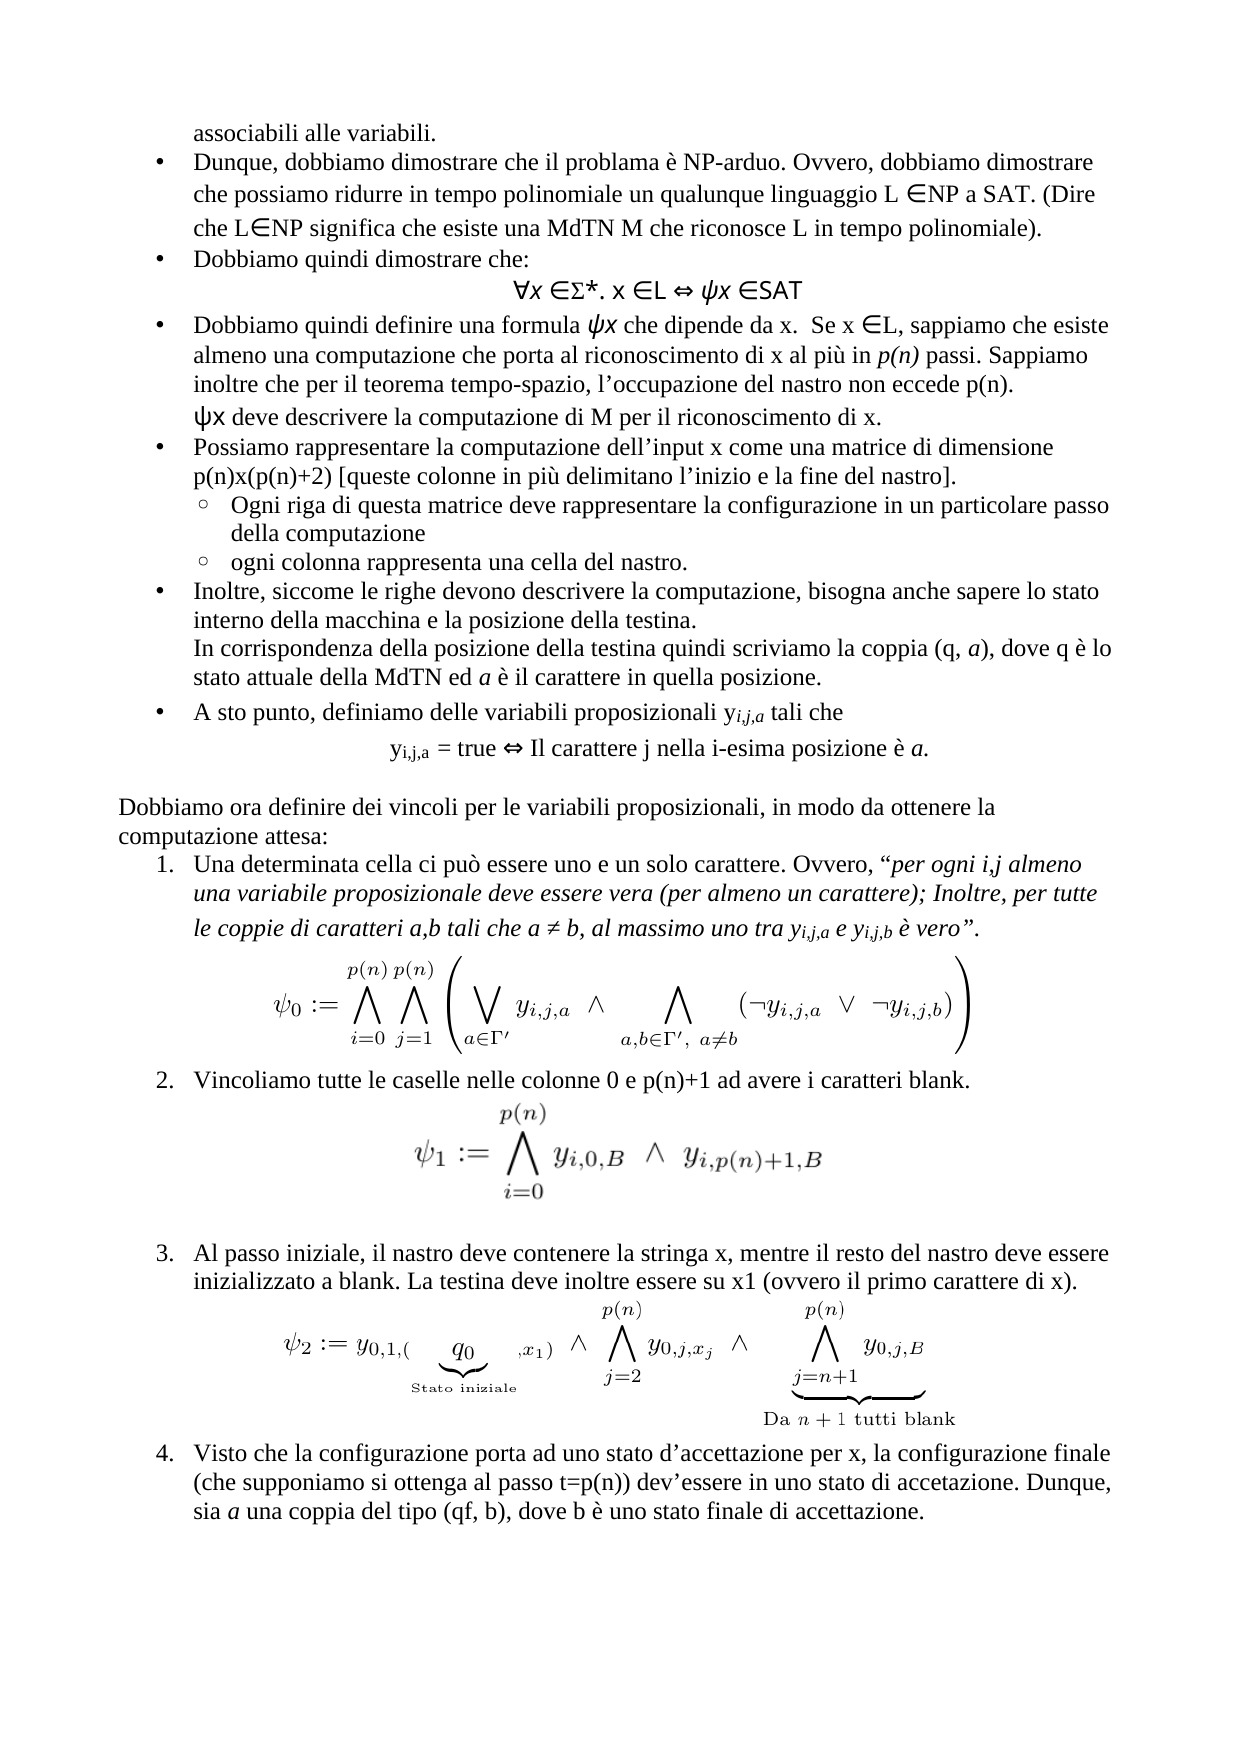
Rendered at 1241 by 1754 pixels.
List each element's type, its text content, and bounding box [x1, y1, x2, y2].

list ∀x ∈Σ*. x ∈L ⇔ ψx ∈SAT [156, 272, 1122, 307]
list Vincoliamo tutte le caselle nelle colonne 0 e p(n)+1 ad avere i caratteri blank. [156, 943, 1122, 1094]
list associabili alle variabili. [156, 118, 1122, 147]
text Dobbiamo ora definire dei vincoli per le variabili proposizionali, in modo da ottenere la computazione attesa: [118, 792, 1122, 849]
list A sto punto, definiamo delle variabili proposizionali yi,j,a tali che [156, 691, 1122, 727]
list Dobbiamo quindi definire una formula ψx che dipende da x. Se x ∈L, sappiamo che esiste almeno una computazione che porta al riconoscimento di x al più in p(n) passi. Sappiamo inoltre che per il teorema tempo-spazio, l’occupazione del nastro non eccede p(n). [156, 307, 1122, 398]
picture [278, 1295, 962, 1439]
list ψx deve descrivere la computazione di M per il riconoscimento di x. [156, 398, 1122, 432]
list ogni colonna rappresenta una cella del nastro. [193, 547, 1122, 576]
list Inoltre, siccome le righe devono descrivere la computazione, bisogna anche sapere lo stato interno della macchina e la posizione della testina. [156, 576, 1122, 633]
list Dunque, dobbiamo dimostrare che il problama è NP-arduo. Ovvero, dobbiamo dimostrare che possiamo ridurre in tempo polinomiale un qualunque linguaggio L ∈NP a SAT. (Dire che L∈NP significa che esiste una MdTN M che riconosce L in tempo polinomiale). [156, 147, 1122, 244]
list Dobbiamo quindi dimostrare che: [156, 244, 1122, 272]
list Ogni riga di questa matrice deve rappresentare la configurazione in un particolare passo della computazione [193, 490, 1122, 547]
list Possiamo rappresentare la computazione dell’input x come una matrice di dimensione p(n)x(p(n)+2) [queste colonne in più delimitano l’inizio e la fine del nastro]. [156, 432, 1122, 490]
list In corrispondenza della posizione della testina quindi scriviamo la coppia (q, a), dove q è lo stato attuale della MdTN ed a è il carattere in quella posizione. [156, 633, 1122, 691]
list Visto che la configurazione porta ad uno stato d’accettazione per x, la configurazione finale (che supponiamo si ottenga al passo t=p(n)) dev’essere in uno stato di accetazione. Dunque, sia a una coppia del tipo (qf, b), dove b è uno stato finale di accettazione. [156, 1295, 1122, 1524]
picture [262, 943, 978, 1066]
list Una determinata cella ci può essere uno e un solo carattere. Ovvero, “per ogni i,j almeno una variabile proposizionale deve essere vera (per almeno un carattere); Inoltre, per tutte le coppie di caratteri a,b tali che a ≠ b, al massimo uno tra yi,j,a e yi,j,b è vero”. [156, 849, 1122, 943]
picture [408, 1094, 832, 1209]
list yi,j,a = true ⇔ Il carattere j nella i-esima posizione è a. [156, 727, 1122, 763]
list Al passo iniziale, il nastro deve contenere la stringa x, mentre il resto del nastro deve essere inizializzato a blank. La testina deve inoltre essere su x1 (ovvero il primo carattere di x). [156, 1238, 1122, 1295]
